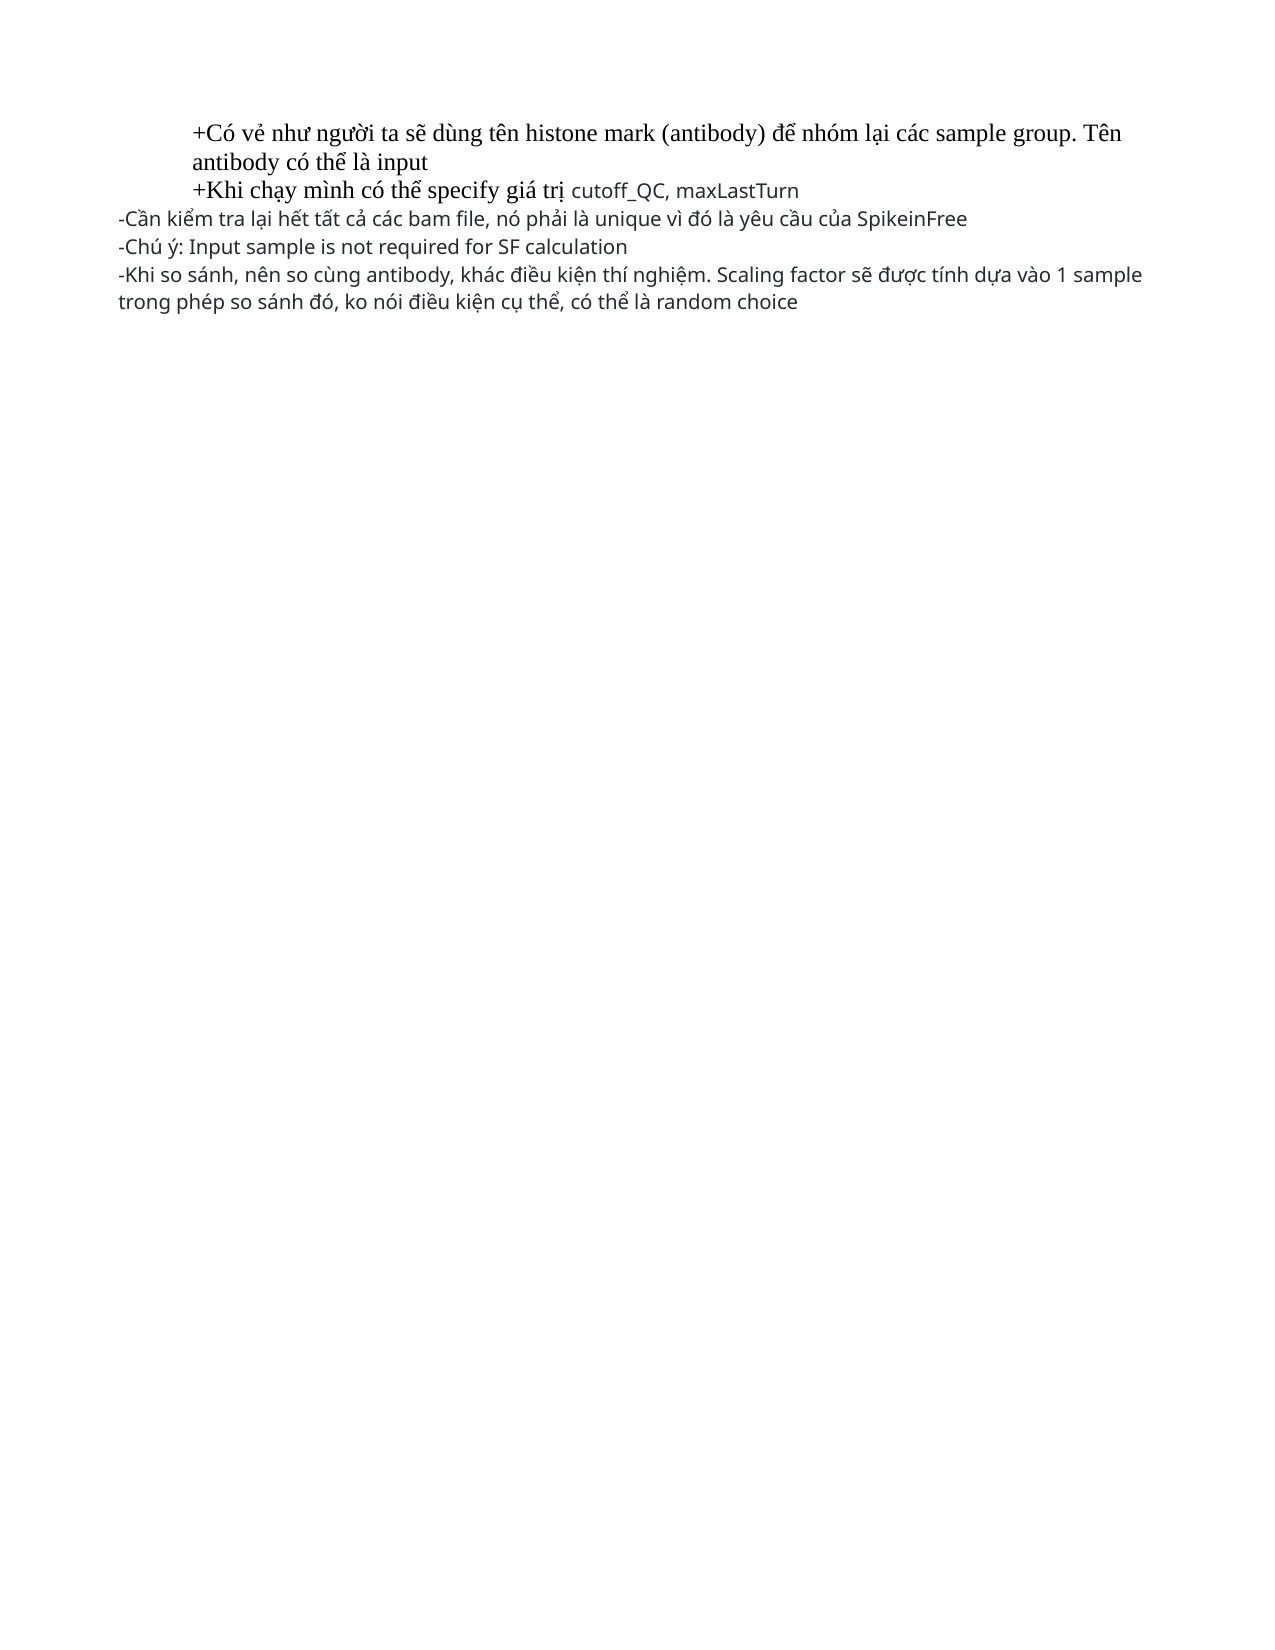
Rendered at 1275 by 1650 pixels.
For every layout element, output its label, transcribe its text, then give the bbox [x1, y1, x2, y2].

text -Cần kiểm tra lại hết tất cả các bam file, nó phải là unique vì đó là yêu cầu của SpikeinFree [118, 205, 1157, 233]
text +Khi chạy mình có thể specify giá trị cutoff_QC, maxLastTurn [118, 176, 1157, 205]
text +Có vẻ như người ta sẽ dùng tên histone mark (antibody) để nhóm lại các sample group. Tên antibody có thể là input [118, 118, 1157, 176]
text -Khi so sánh, nên so cùng antibody, khác điều kiện thí nghiệm. Scaling factor sẽ được tính dựa vào 1 sample trong phép so sánh đó, ko nói điều kiện cụ thể, có thể là random choice [118, 260, 1157, 316]
text -Chú ý: Input sample is not required for SF calculation [118, 233, 1157, 260]
